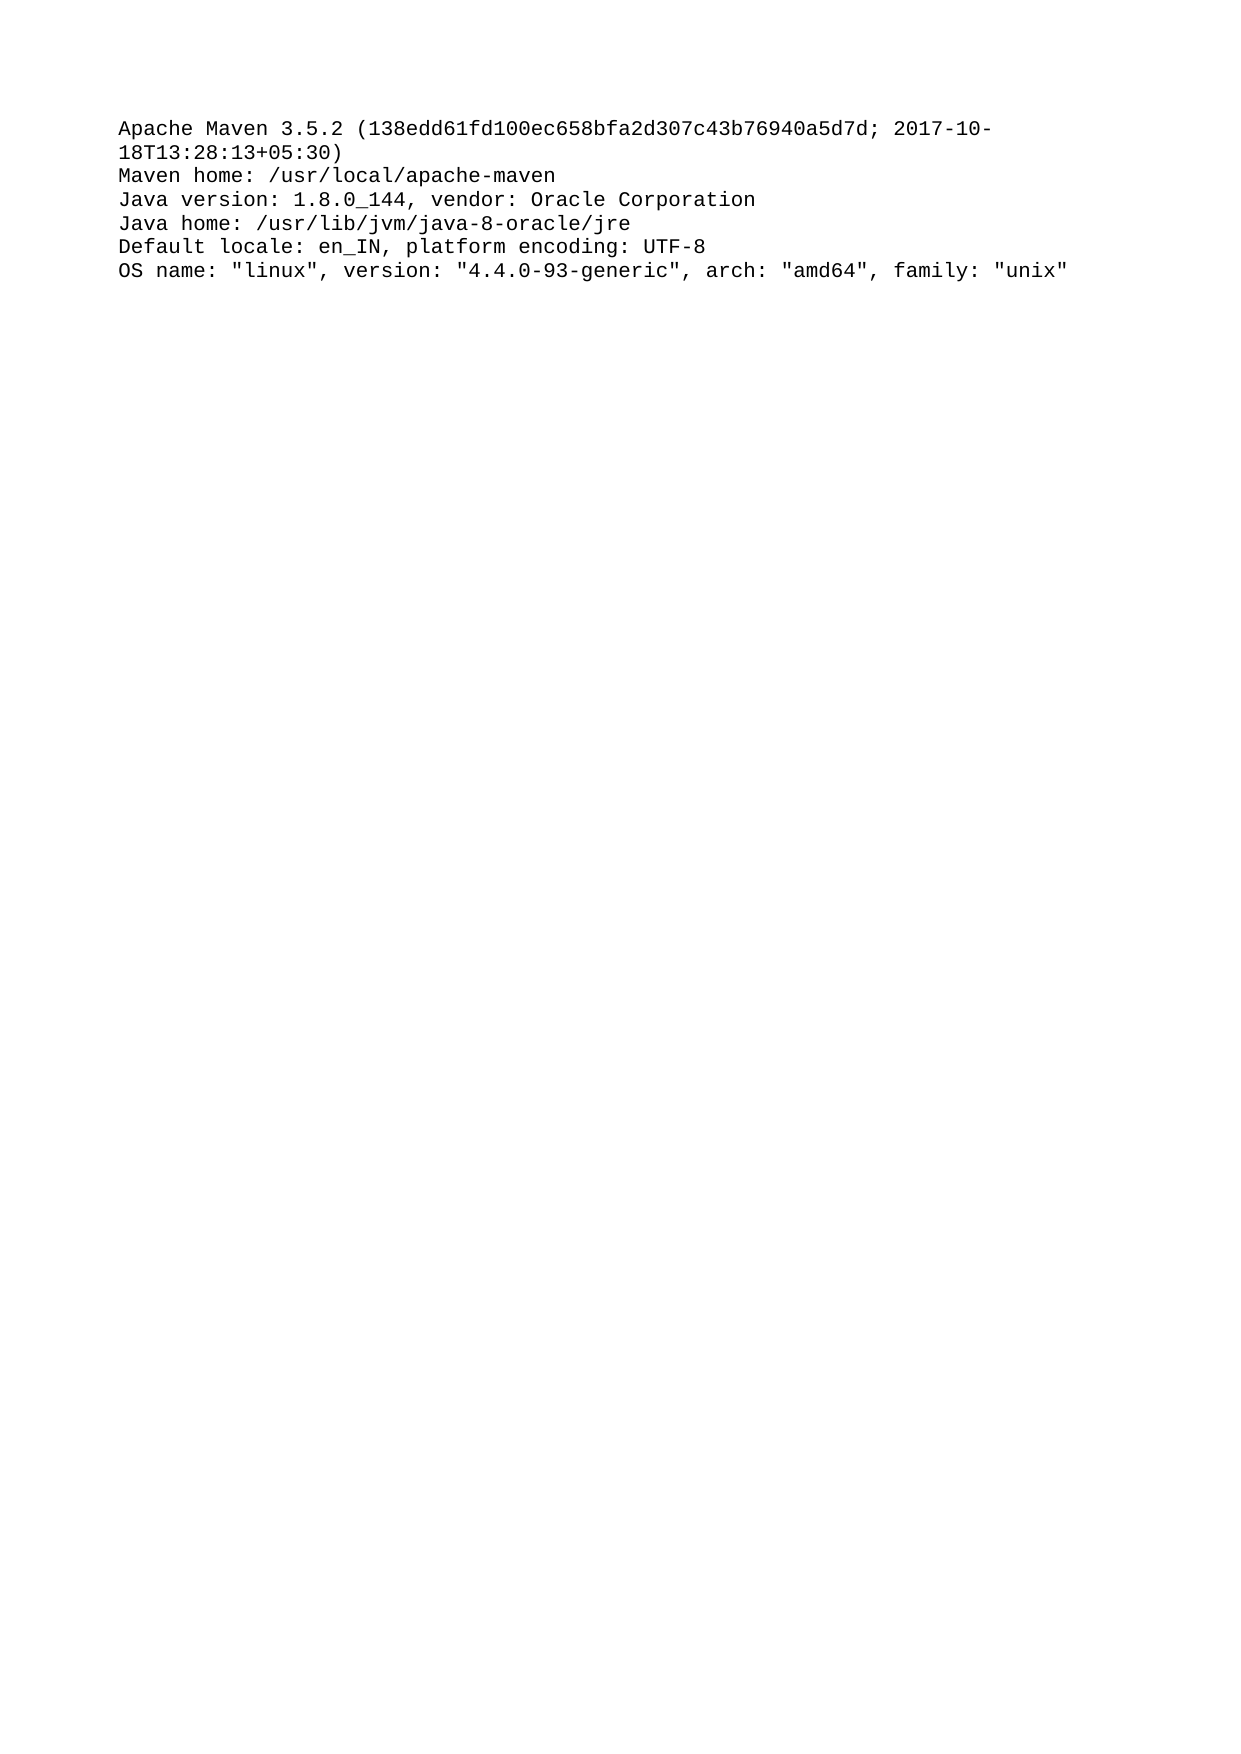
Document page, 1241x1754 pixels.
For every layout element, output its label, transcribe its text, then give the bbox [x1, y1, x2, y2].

text Default locale: en_IN, platform encoding: UTF-8 [118, 236, 1122, 260]
text Apache Maven 3.5.2 (138edd61fd100ec658bfa2d307c43b76940a5d7d; 2017-10-18T13:28:13+05:30) [118, 118, 1122, 165]
text OS name: "linux", version: "4.4.0-93-generic", arch: "amd64", family: "unix" [118, 260, 1122, 284]
text Maven home: /usr/local/apache-maven [118, 165, 1122, 189]
text Java version: 1.8.0_144, vendor: Oracle Corporation [118, 189, 1122, 213]
text Java home: /usr/lib/jvm/java-8-oracle/jre [118, 213, 1122, 236]
